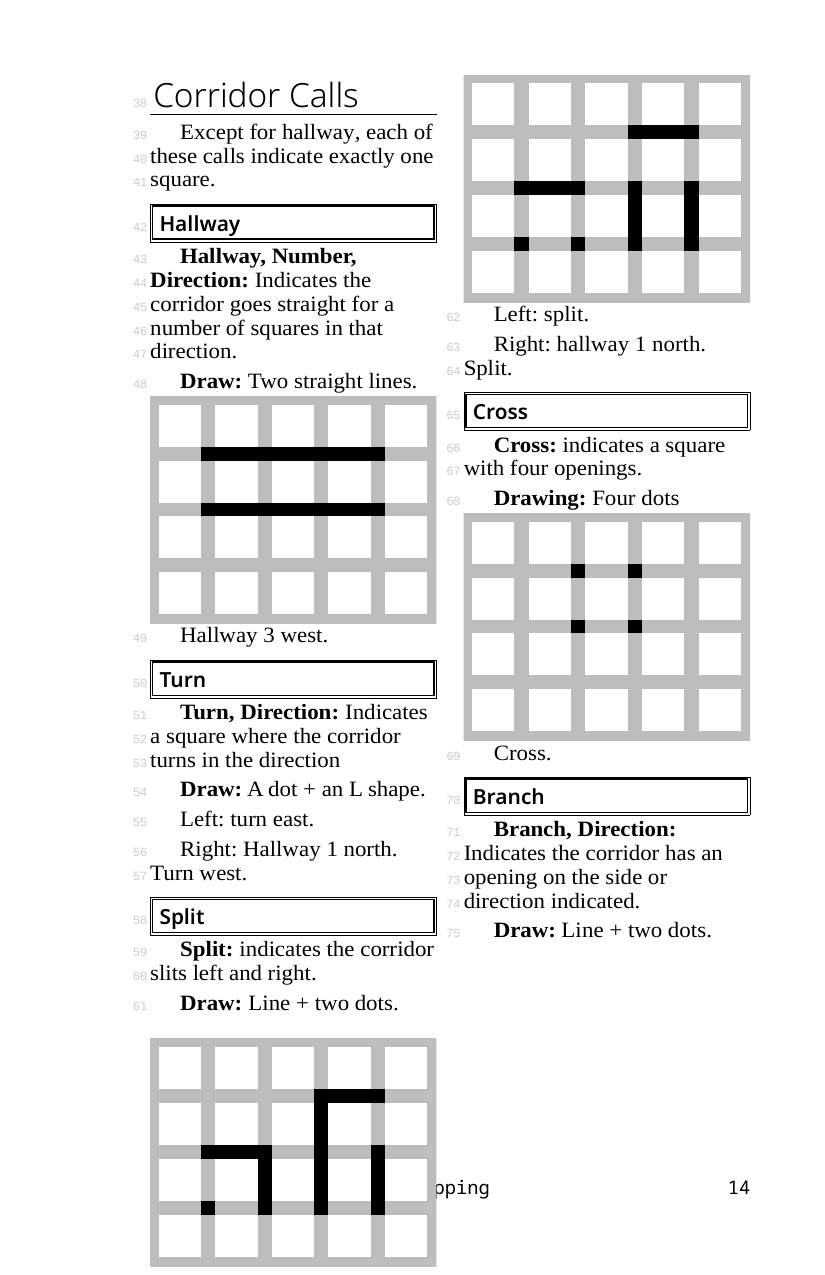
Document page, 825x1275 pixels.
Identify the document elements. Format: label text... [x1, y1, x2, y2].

text Draw: Two straight lines. [150, 369, 437, 393]
text Drawing: Four dots [463, 487, 750, 510]
text Left: split. [463, 303, 750, 326]
subtitle Corridor Calls [150, 75, 437, 114]
text Right: hallway 1 north. Split. [463, 332, 750, 380]
text Left: turn east. [150, 808, 437, 831]
picture [463, 513, 750, 741]
text turn, direction: Indicates a square where the corridor turns in the direction [150, 701, 437, 772]
picture [463, 75, 750, 303]
text Cross: indicates a square with four openings. [463, 433, 750, 481]
text Draw: A dot + an L shape. [150, 778, 437, 802]
text Draw: Line + two dots. [463, 919, 750, 942]
text Right: Hallway 1 north. Turn west. [150, 837, 437, 885]
subtitle hallway [153, 207, 433, 238]
subtitle turn [153, 663, 433, 695]
subtitle branch [467, 780, 747, 812]
picture [150, 396, 437, 624]
text Branch, direction: Indicates the corridor has an opening on the side or direction indicated. [463, 818, 750, 913]
subtitle cross [467, 395, 747, 427]
text Cross. [463, 741, 750, 765]
text Split: indicates the corridor slits left and right. [150, 938, 437, 985]
text Hallway 3 west. [150, 624, 437, 648]
text Except for hallway, each of these calls indicate exactly one square. [150, 120, 437, 192]
text Draw: Line + two dots. [150, 991, 437, 1015]
picture [150, 1038, 437, 1267]
text Hallway, number, direction: Indicates the corridor goes straight for a number of squares in that direction. [150, 245, 437, 363]
